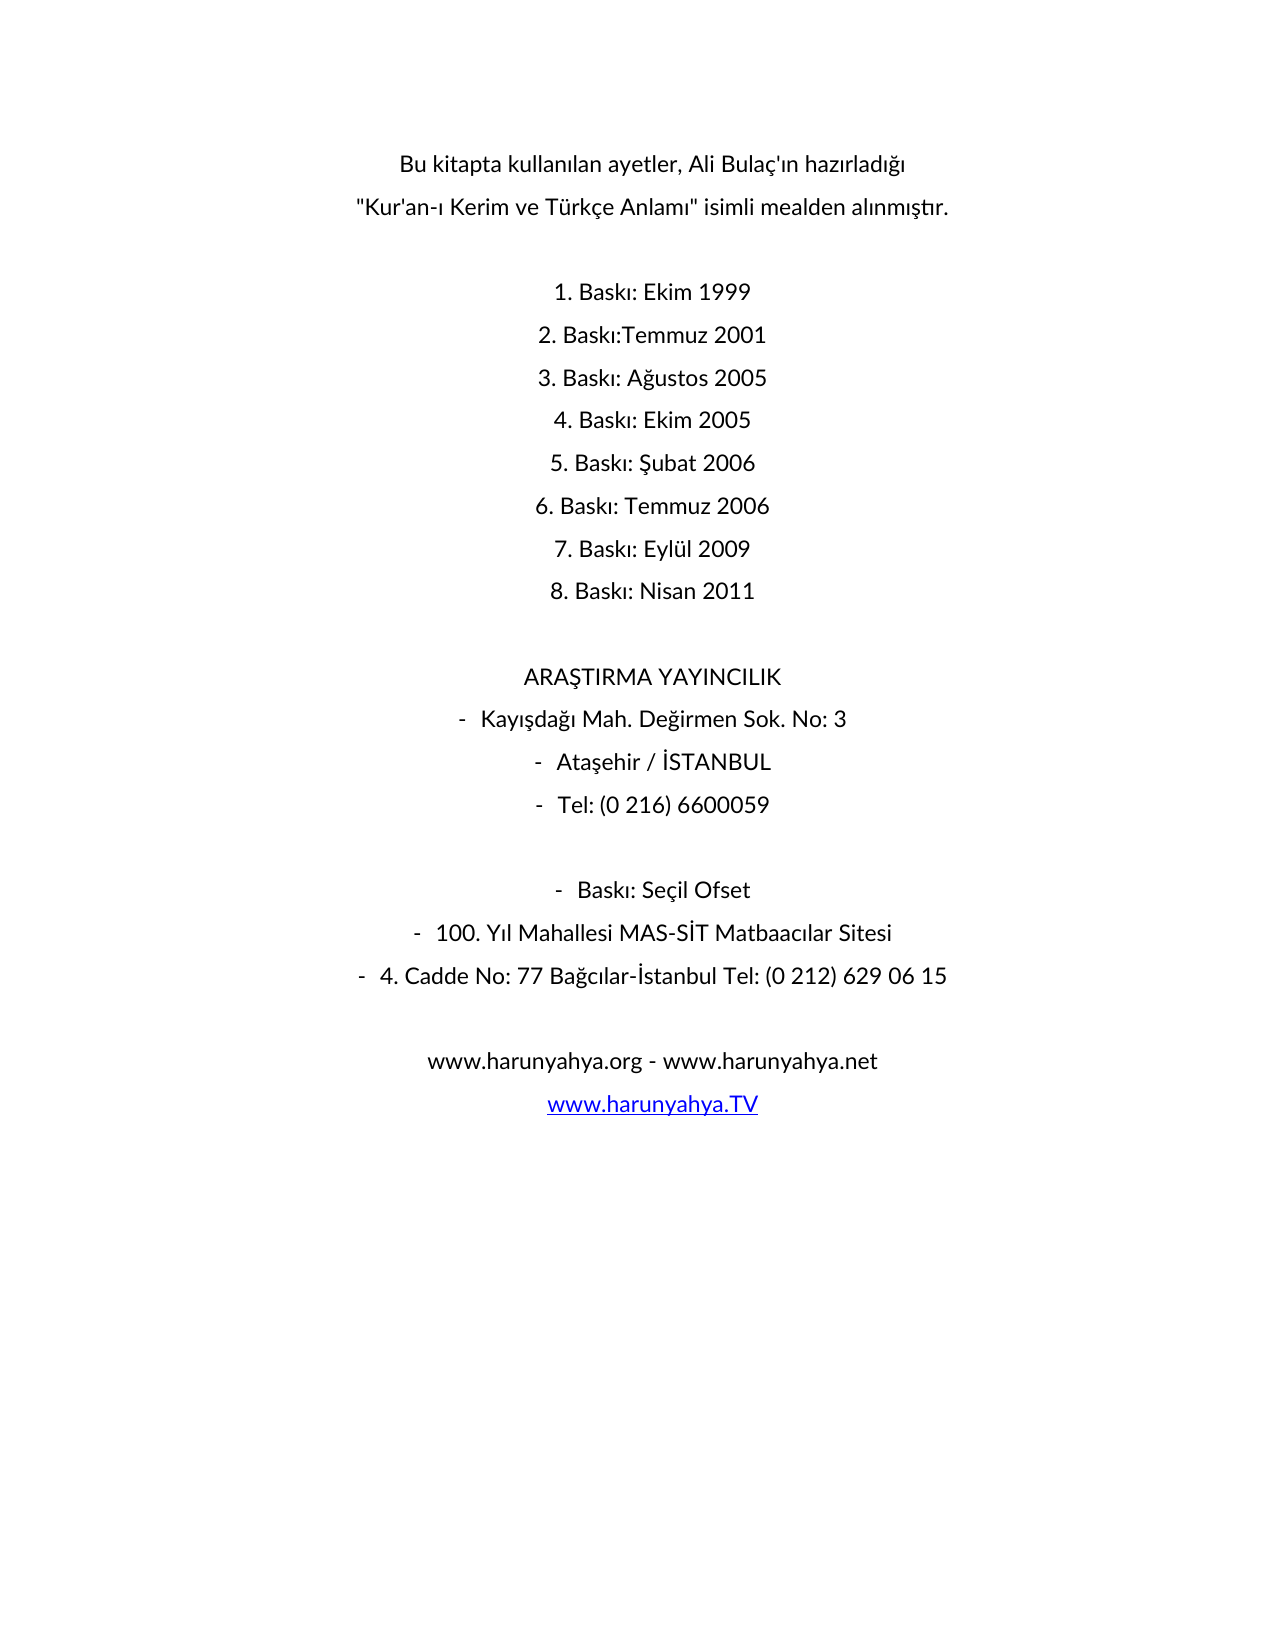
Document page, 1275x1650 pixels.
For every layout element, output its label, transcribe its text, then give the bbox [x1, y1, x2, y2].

text ARAŞTIRMA YAYINCILIK [127, 662, 1177, 690]
text 6. Baskı: Temmuz 2006 [127, 492, 1177, 519]
text 5. Baskı: Şubat 2006 [127, 449, 1177, 476]
text - Ataşehir / İSTANBUL [127, 748, 1177, 775]
text - 100. Yıl Mahallesi MAS-SİT Matbaacılar Sitesi [127, 919, 1177, 946]
text "Kur'an-ı Kerim ve Türkçe Anlamı" isimli mealden alınmıştır. [127, 193, 1177, 220]
text 8. Baskı: Nisan 2011 [127, 577, 1177, 604]
text www.harunyahya.TV [127, 1089, 1177, 1117]
text 3. Baskı: Ağustos 2005 [127, 363, 1177, 391]
text - Baskı: Seçil Ofset [127, 876, 1177, 903]
text 7. Baskı: Eylül 2009 [127, 534, 1177, 562]
text 4. Baskı: Ekim 2005 [127, 406, 1177, 434]
text - Tel: (0 216) 6600059 [127, 791, 1177, 818]
text Bu kitapta kullanılan ayetler, Ali Bulaç'ın hazırladığı [127, 150, 1177, 177]
text www.harunyahya.org - www.harunyahya.net [127, 1047, 1177, 1074]
text 2. Baskı:Temmuz 2001 [127, 321, 1177, 348]
text 1. Baskı: Ekim 1999 [127, 278, 1177, 306]
text - 4. Cadde No: 77 Bağcılar-İstanbul Tel: (0 212) 629 06 15 [127, 961, 1177, 989]
text - Kayışdağı Mah. Değirmen Sok. No: 3 [127, 705, 1177, 733]
